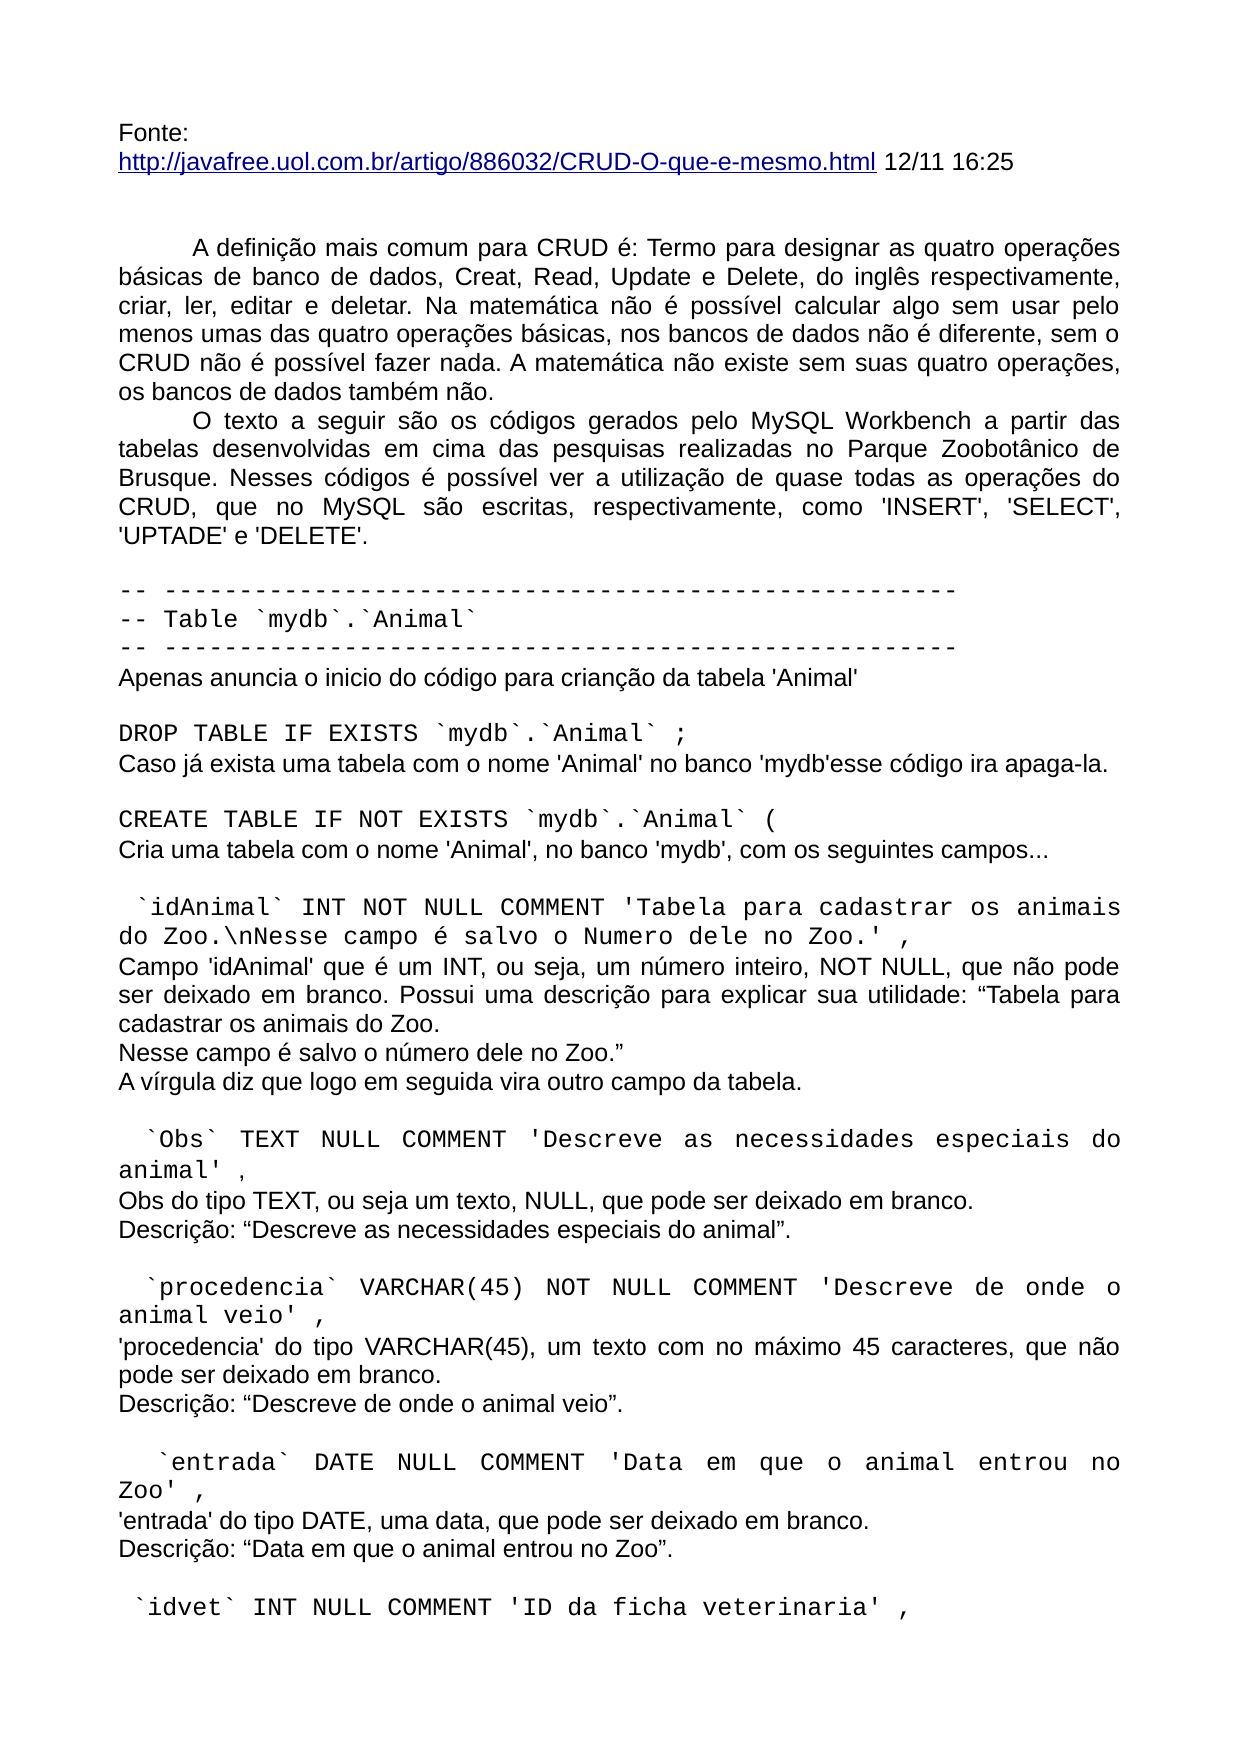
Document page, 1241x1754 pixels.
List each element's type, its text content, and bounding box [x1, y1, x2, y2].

text `Obs` TEXT NULL COMMENT 'Descreve as necessidades especiais do animal' , [118, 1124, 1122, 1186]
text -- ----------------------------------------------------- [118, 635, 1122, 663]
text Obs do tipo TEXT, ou seja um texto, NULL, que pode ser deixado em branco. [118, 1186, 1122, 1215]
text Descrição: “Data em que o animal entrou no Zoo”. [118, 1534, 1122, 1563]
text Caso já exista uma tabela com o nome 'Animal' no banco 'mydb'esse código ira apaga-la. [118, 749, 1122, 778]
text Cria uma tabela com o nome 'Animal', no banco 'mydb', com os seguintes campos... [118, 835, 1122, 863]
text -- Table `mydb`.`Animal` [118, 606, 1122, 635]
text A definição mais comum para CRUD é: Termo para designar as quatro operações básicas de banco de dados, Creat, Read, Update e Delete, do inglês respectivamente, criar, ler, editar e deletar. Na matemática não é possível calcular algo sem usar pelo menos umas das quatro operações básicas, nos bancos de dados não é diferente, sem o CRUD não é possível fazer nada. A matemática não existe sem suas quatro operações, os bancos de dados também não. [118, 233, 1122, 406]
text Descrição: “Descreve de onde o animal veio”. [118, 1389, 1122, 1418]
text O texto a seguir são os códigos gerados pelo MySQL Workbench a partir das tabelas desenvolvidas em cima das pesquisas realizadas no Parque Zoobotânico de Brusque. Nesses códigos é possível ver a utilização de quase todas as operações do CRUD, que no MySQL são escritas, respectivamente, como 'INSERT', 'SELECT', 'UPTADE' e 'DELETE'. [118, 406, 1122, 549]
text http://javafree.uol.com.br/artigo/886032/CRUD-O-que-e-mesmo.html 12/11 16:25 [118, 147, 1122, 176]
text 'entrada' do tipo DATE, uma data, que pode ser deixado em branco. [118, 1506, 1122, 1534]
text -- ----------------------------------------------------- [118, 578, 1122, 606]
text `idvet` INT NULL COMMENT 'ID da ficha veterinaria' , [118, 1592, 1122, 1623]
text DROP TABLE IF EXISTS `mydb`.`Animal` ; [118, 721, 1122, 749]
text `procedencia` VARCHAR(45) NOT NULL COMMENT 'Descreve de onde o animal veio' , [118, 1272, 1122, 1331]
text `entrada` DATE NULL COMMENT 'Data em que o animal entrou no Zoo' , [118, 1446, 1122, 1506]
text Fonte: [118, 118, 1122, 147]
text Descrição: “Descreve as necessidades especiais do animal”. [118, 1215, 1122, 1243]
text Campo 'idAnimal' que é um INT, ou seja, um número inteiro, NOT NULL, que não pode ser deixado em branco. Possui uma descrição para explicar sua utilidade: “Tabela para cadastrar os animais do Zoo. [118, 952, 1122, 1038]
text `idAnimal` INT NOT NULL COMMENT 'Tabela para cadastrar os animais do Zoo.\nNesse campo é salvo o Numero dele no Zoo.' , [118, 892, 1122, 952]
text A vírgula diz que logo em seguida vira outro campo da tabela. [118, 1067, 1122, 1095]
text CREATE TABLE IF NOT EXISTS `mydb`.`Animal` ( [118, 806, 1122, 835]
text 'procedencia' do tipo VARCHAR(45), um texto com no máximo 45 caracteres, que não pode ser deixado em branco. [118, 1331, 1122, 1389]
text Apenas anuncia o inicio do código para crianção da tabela 'Animal' [118, 663, 1122, 692]
text Nesse campo é salvo o número dele no Zoo.” [118, 1038, 1122, 1067]
